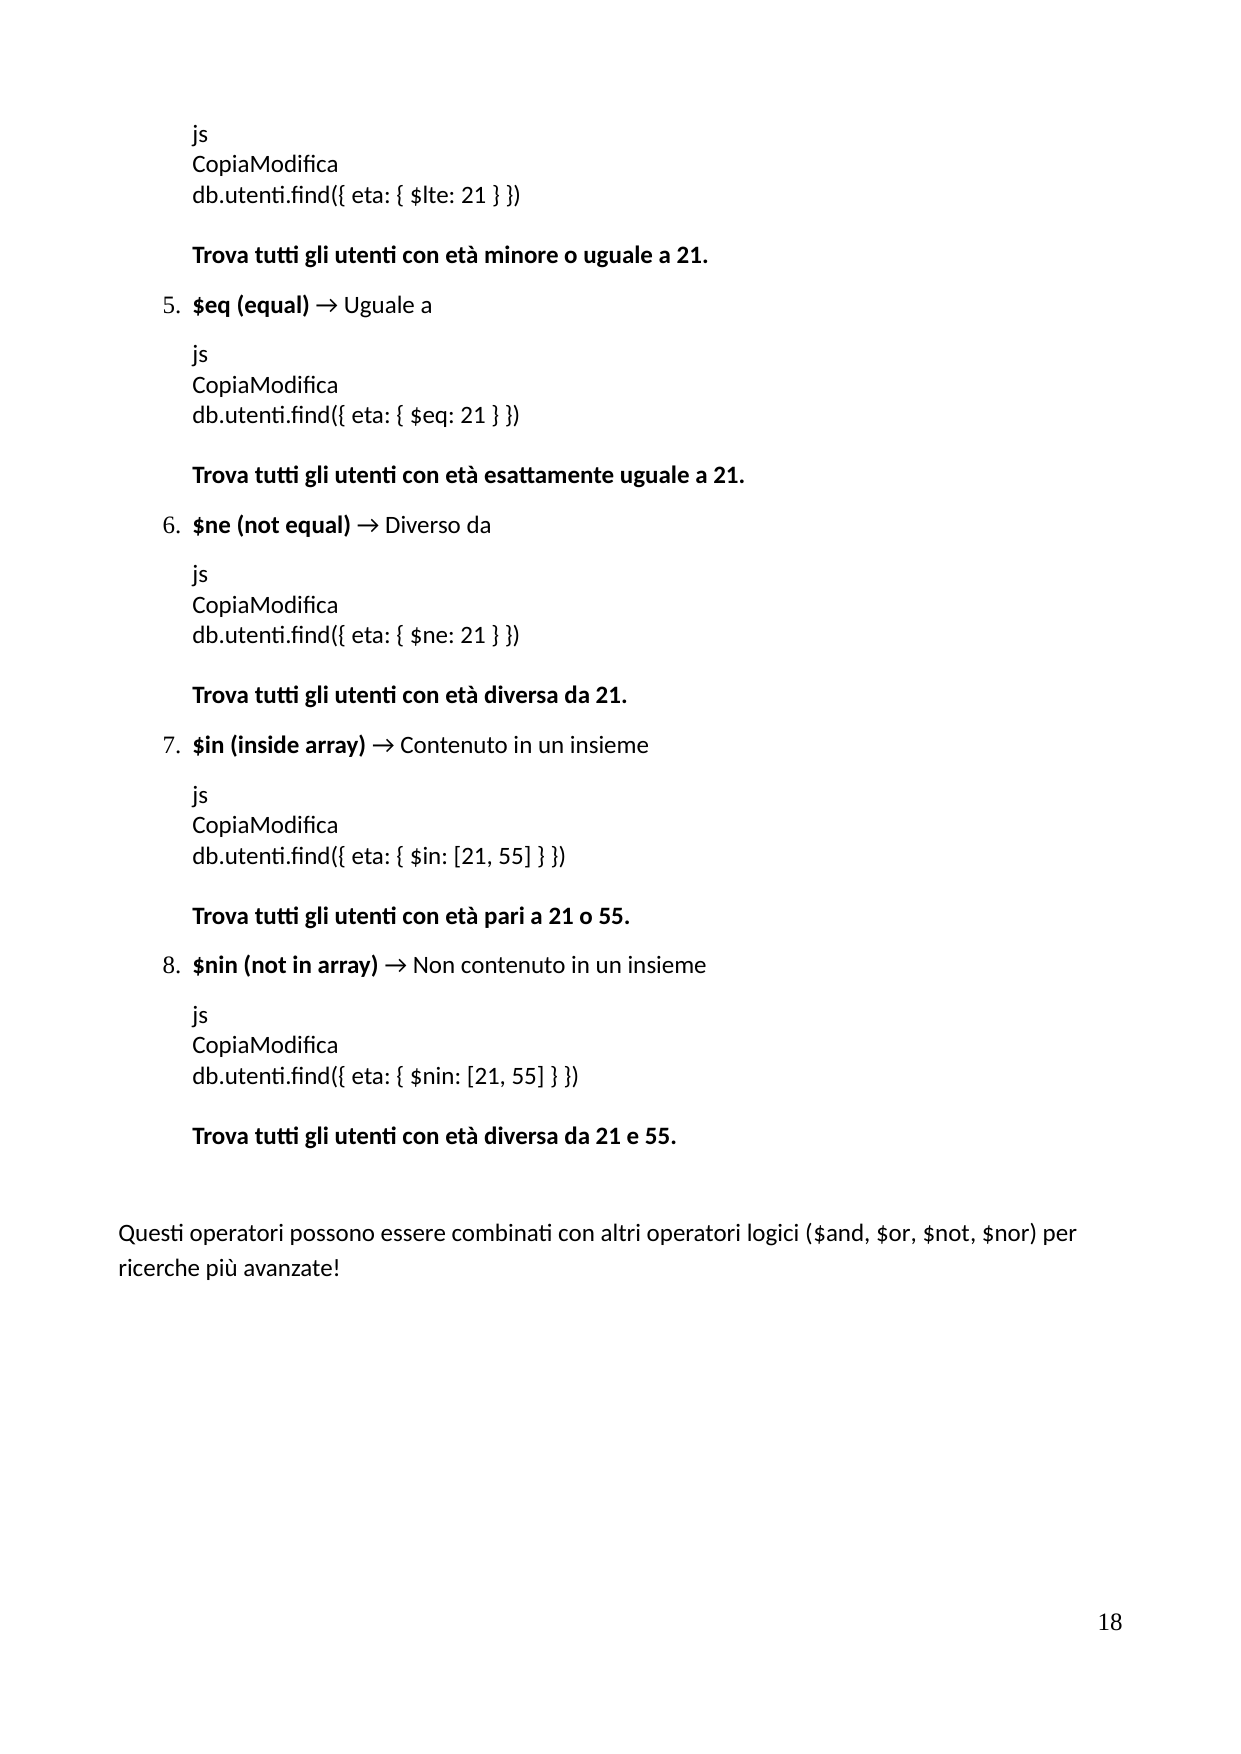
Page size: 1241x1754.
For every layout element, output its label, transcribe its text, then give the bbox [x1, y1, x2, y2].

list js [162, 999, 1122, 1029]
text Questi operatori possono essere combinati con altri operatori logici ($and, $or, $not, $nor) per ricerche più avanzate! [118, 1217, 1122, 1283]
list Trova tutti gli utenti con età minore o uguale a 21. [162, 239, 1122, 270]
list db.utenti.find({ eta: { $lte: 21 } }) [162, 179, 1122, 210]
list db.utenti.find({ eta: { $nin: [21, 55] } }) [162, 1060, 1122, 1091]
list Trova tutti gli utenti con età esattamente uguale a 21. [162, 459, 1122, 490]
list CopiaModifica [162, 589, 1122, 619]
list $nin (not in array) → Non contenuto in un insieme [162, 949, 1122, 980]
list $eq (equal) → Uguale a [162, 289, 1122, 319]
list CopiaModifica [162, 149, 1122, 179]
list CopiaModifica [162, 809, 1122, 840]
list CopiaModifica [162, 369, 1122, 399]
list js [162, 118, 1122, 149]
list db.utenti.find({ eta: { $eq: 21 } }) [162, 399, 1122, 430]
list Trova tutti gli utenti con età pari a 21 o 55. [162, 900, 1122, 930]
list js [162, 338, 1122, 369]
list js [162, 558, 1122, 589]
list $ne (not equal) → Diverso da [162, 509, 1122, 539]
list db.utenti.find({ eta: { $ne: 21 } }) [162, 619, 1122, 650]
list Trova tutti gli utenti con età diversa da 21. [162, 679, 1122, 710]
list CopiaModifica [162, 1029, 1122, 1060]
list $in (inside array) → Contenuto in un insieme [162, 729, 1122, 760]
list db.utenti.find({ eta: { $in: [21, 55] } }) [162, 840, 1122, 870]
list js [162, 779, 1122, 809]
list Trova tutti gli utenti con età diversa da 21 e 55. [162, 1120, 1122, 1151]
